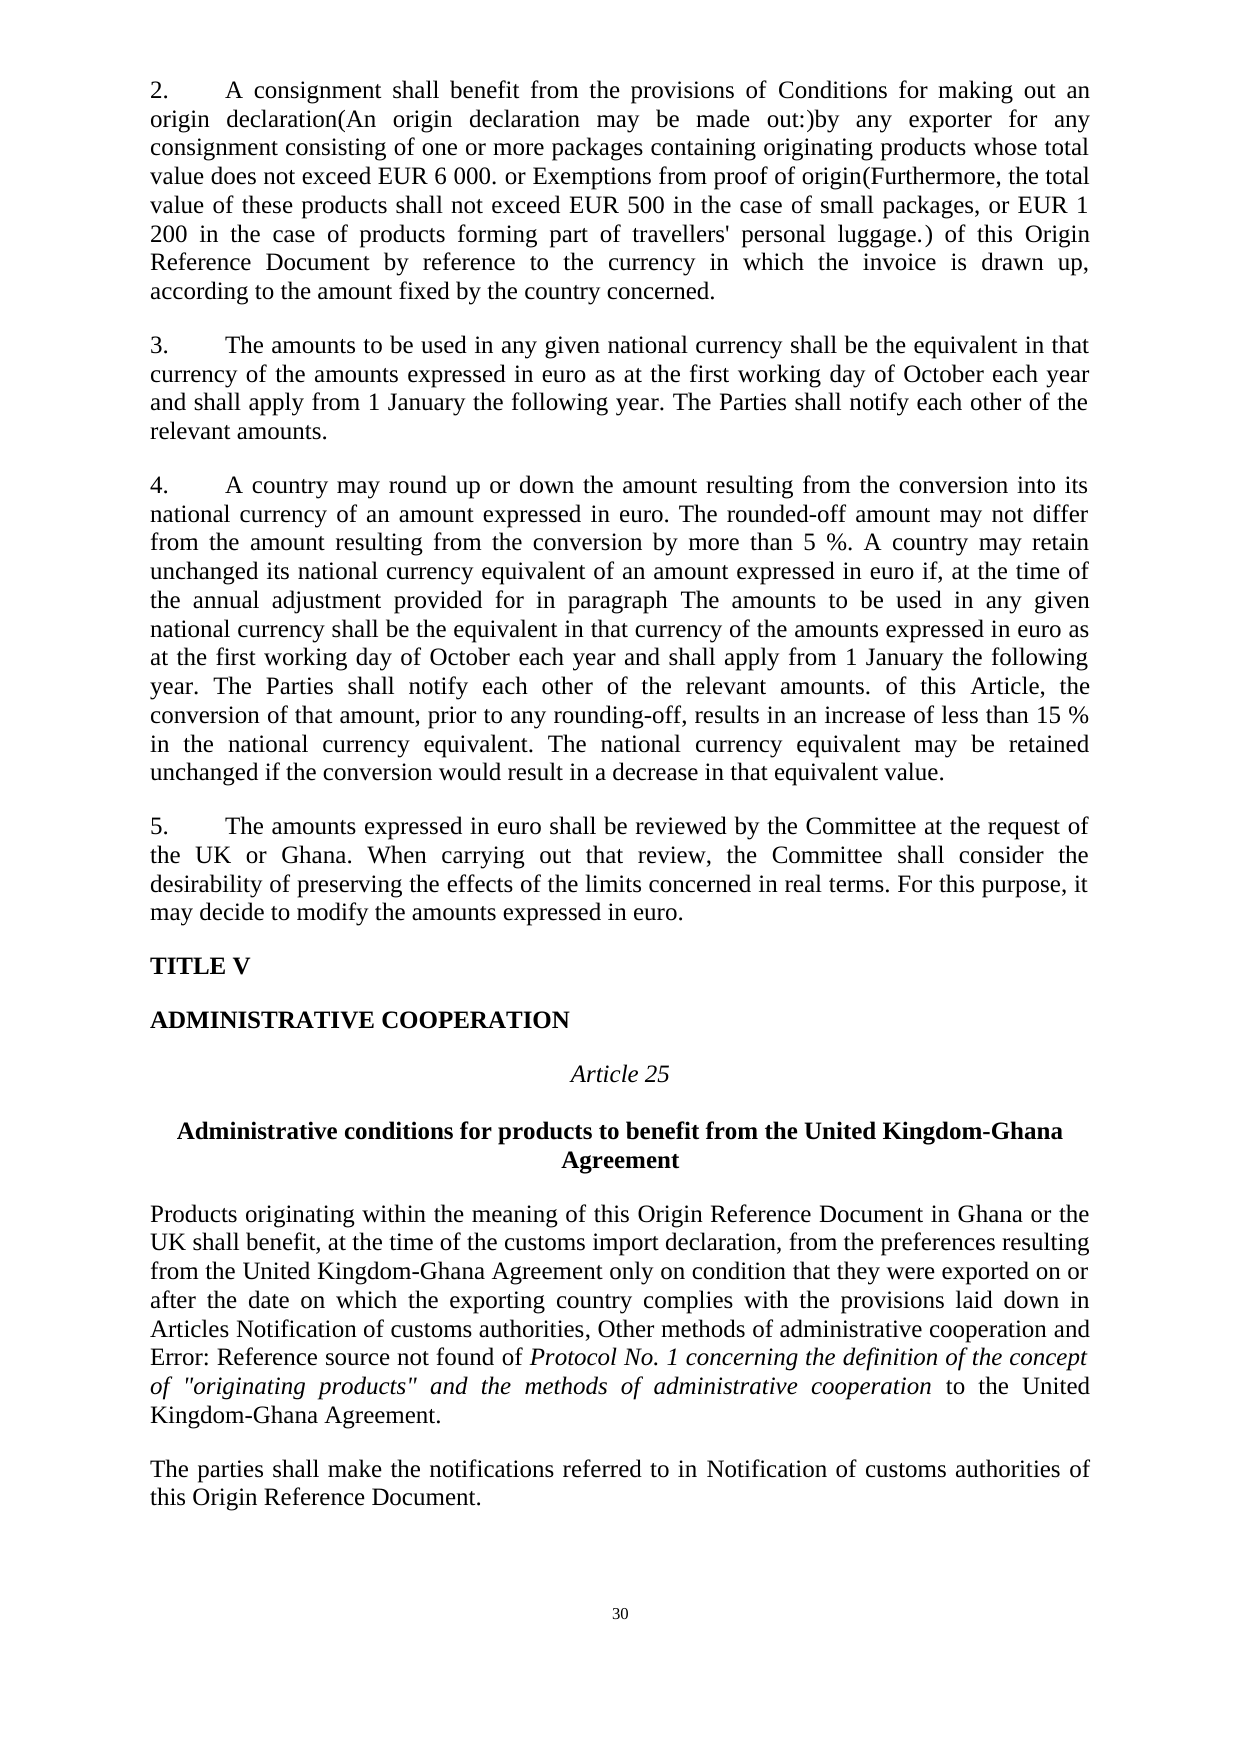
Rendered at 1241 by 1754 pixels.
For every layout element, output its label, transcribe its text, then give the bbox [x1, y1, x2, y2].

text The parties shall make the notifications referred to in Article 33 of this Origin Reference Document. [150, 1454, 1090, 1511]
list A consignment shall benefit from the provisions of Article 21(1)(c) or Article 26(3) of this Origin Reference Document by reference to the currency in which the invoice is drawn up, according to the amount fixed by the country concerned. [150, 75, 1090, 305]
text TITLE V [150, 951, 1090, 980]
list Administrative conditions for products to benefit from the United Kingdom-Ghana Agreement [150, 1059, 1090, 1174]
list The amounts expressed in euro shall be reviewed by the Committee at the request of the UK or Ghana. When carrying out that review, the Committee shall consider the desirability of preserving the effects of the limits concerned in real terms. For this purpose, it may decide to modify the amounts expressed in euro. [150, 811, 1090, 926]
text ADMINISTRATIVE COOPERATION [150, 1005, 1090, 1034]
text Products originating within the meaning of this Origin Reference Document in Ghana or the UK shall benefit, at the time of the customs import declaration, from the preferences resulting from the United Kingdom-Ghana Agreement only on condition that they were exported on or after the date on which the exporting country complies with the provisions laid down in Articles 33, 34 and 43 of Protocol No. 1 concerning the definition of the concept of "originating products" and the methods of administrative cooperation to the United Kingdom-Ghana Agreement. [150, 1199, 1090, 1429]
list The amounts to be used in any given national currency shall be the equivalent in that currency of the amounts expressed in euro as at the first working day of October each year and shall apply from 1 January the following year. The Parties shall notify each other of the relevant amounts. [150, 330, 1090, 445]
list A country may round up or down the amount resulting from the conversion into its national currency of an amount expressed in euro. The rounded‐off amount may not differ from the amount resulting from the conversion by more than 5 %. A country may retain unchanged its national currency equivalent of an amount expressed in euro if, at the time of the annual adjustment provided for in paragraph 3 of this Article, the conversion of that amount, prior to any rounding‐off, results in an increase of less than 15 % in the national currency equivalent. The national currency equivalent may be retained unchanged if the conversion would result in a decrease in that equivalent value. [150, 470, 1090, 786]
